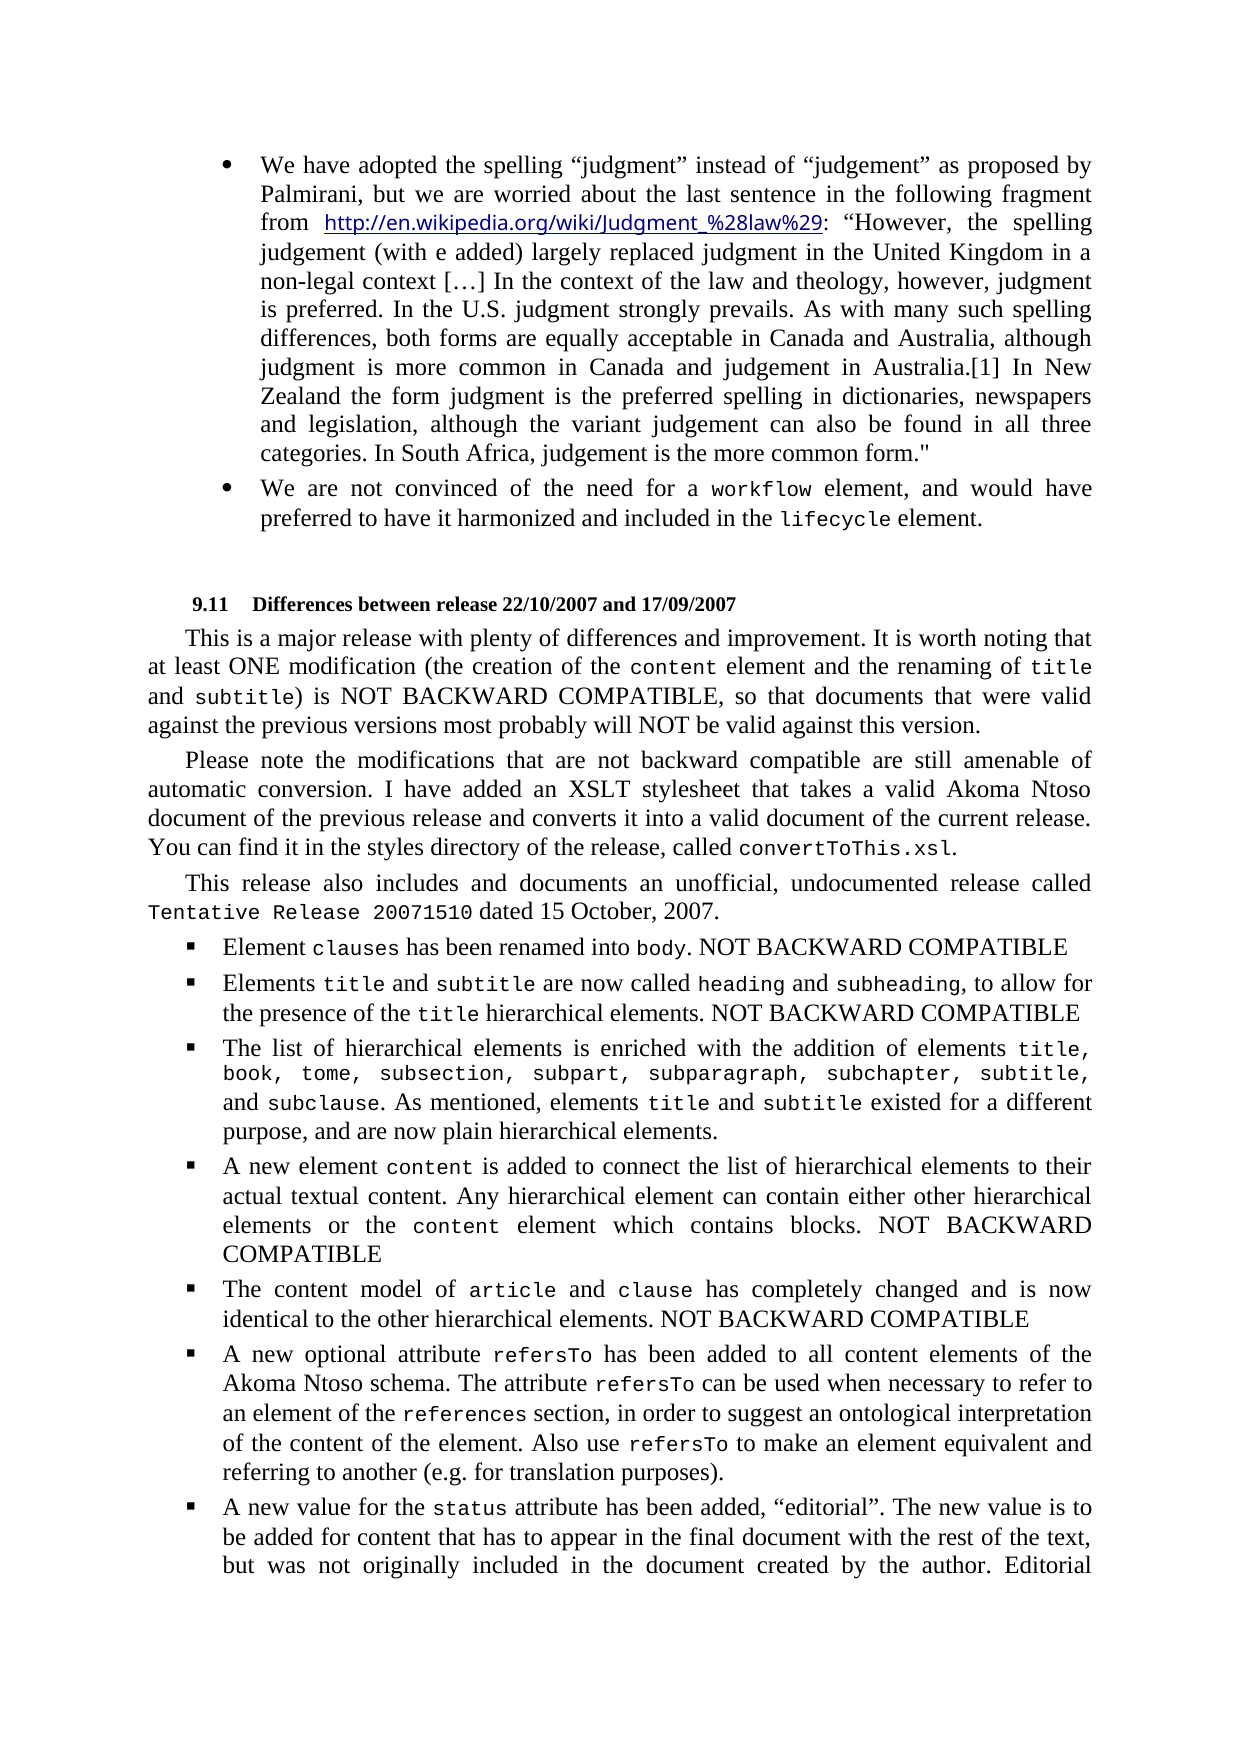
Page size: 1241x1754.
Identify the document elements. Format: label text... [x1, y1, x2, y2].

list We have adopted the spelling “judgment” instead of “judgement” as proposed by Palmirani, but we are worried about the last sentence in the following fragment from http://en.wikipedia.org/wiki/Judgment_%28law%29: “However, the spelling judgement (with e added) largely replaced judgment in the United Kingdom in a non-legal context […] In the context of the law and theology, however, judgment is preferred. In the U.S. judgment strongly prevails. As with many such spelling differences, both forms are equally acceptable in Canada and Australia, although judgment is more common in Canada and judgement in Australia.[1] In New Zealand the form judgment is the preferred spelling in dictionaries, newspapers and legislation, although the variant judgement can also be found in all three categories. In South Africa, judgement is the more common form." [223, 150, 1092, 467]
list A new optional attribute refersTo has been added to all content elements of the Akoma Ntoso schema. The attribute refersTo can be used when necessary to refer to an element of the references section, in order to suggest an ontological interpretation of the content of the element. Also use refersTo to make an element equivalent and referring to another (e.g. for translation purposes). [185, 1339, 1092, 1486]
list A new value for the status attribute has been added, “editorial”. The new value is to be added for content that has to appear in the final document with the rest of the text, but was not originally included in the document created by the author. Editorial [185, 1492, 1092, 1579]
text This is a major release with plenty of differences and improvement. It is worth noting that at least ONE modification (the creation of the content element and the renaming of title and subtitle) is NOT BACKWARD COMPATIBLE, so that documents that were valid against the previous versions most probably will NOT be valid against this version. [148, 623, 1092, 739]
list Element clauses has been renamed into body. NOT BACKWARD COMPATIBLE [185, 932, 1092, 962]
text Please note the modifications that are not backward compatible are still amenable of automatic conversion. I have added an XSLT stylesheet that takes a valid Akoma Ntoso document of the previous release and converts it into a valid document of the current release. You can find it in the styles directory of the release, called convertToThis.xsl. [148, 746, 1092, 861]
subtitle Differences between release 22/10/2007 and 17/09/2007 [192, 592, 1092, 616]
list Elements title and subtitle are now called heading and subheading, to allow for the presence of the title hierarchical elements. NOT BACKWARD COMPATIBLE [185, 968, 1092, 1027]
text This release also includes and documents an unofficial, undocumented release called Tentative Release 20071510 dated 15 October, 2007. [148, 868, 1092, 926]
list The content model of article and clause has completely changed and is now identical to the other hierarchical elements. NOT BACKWARD COMPATIBLE [185, 1274, 1092, 1333]
list A new element content is added to connect the list of hierarchical elements to their actual textual content. Any hierarchical element can contain either other hierarchical elements or the content element which contains blocks. NOT BACKWARD COMPATIBLE [185, 1151, 1092, 1268]
list We are not convinced of the need for a workflow element, and would have preferred to have it harmonized and included in the lifecycle element. [223, 473, 1092, 532]
list The list of hierarchical elements is enriched with the addition of elements title, book, tome, subsection, subpart, subparagraph, subchapter, subtitle, and subclause. As mentioned, elements title and subtitle existed for a different purpose, and are now plain hierarchical elements. [185, 1033, 1092, 1145]
